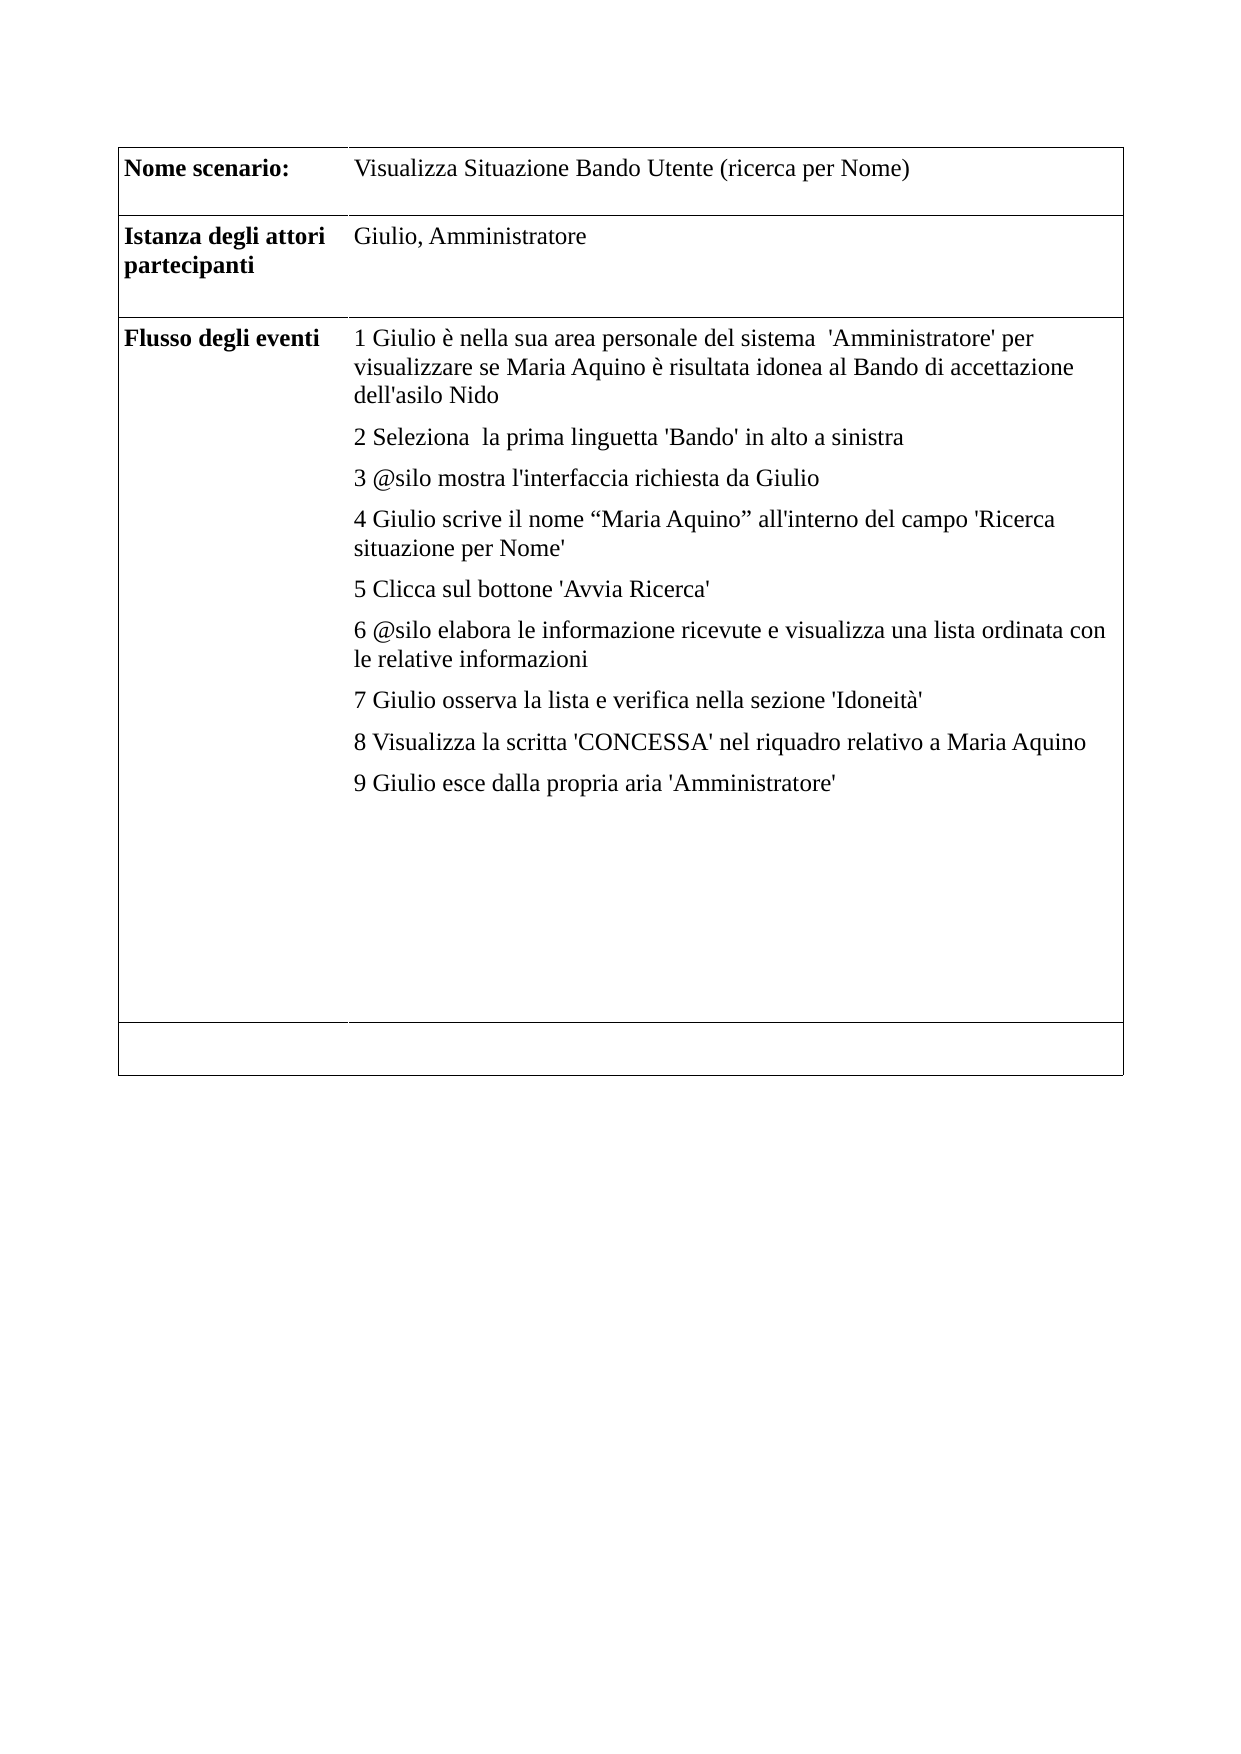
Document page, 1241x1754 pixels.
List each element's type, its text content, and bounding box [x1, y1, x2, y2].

table_header Nome scenario: [119, 148, 348, 215]
table_cell [349, 1023, 1123, 1075]
table_cell Flusso degli eventi [119, 318, 348, 1022]
table_header Visualizza Situazione Bando Utente (ricerca per Nome) [349, 148, 1123, 215]
table_cell 1 Giulio è nella sua area personale del sistema 'Amministratore' per visualizzare se Maria Aquino è risultata idonea al Bando di accettazione dell'asilo Nido 2 Seleziona la prima linguetta 'Bando' in alto a sinistra 3 @silo mostra l'interfaccia richiesta da Giulio 4 Giulio scrive il nome “Maria Aquino” all'interno del campo 'Ricerca situazione per Nome' 5 Clicca sul bottone 'Avvia Ricerca' 6 @silo elabora le informazione ricevute e visualizza una lista ordinata con le relative informazioni 7 Giulio osserva la lista e verifica nella sezione 'Idoneità' 8 Visualizza la scritta 'CONCESSA' nel riquadro relativo a Maria Aquino 9 Giulio esce dalla propria aria 'Amministratore' [349, 318, 1123, 1022]
table_cell [119, 1023, 348, 1075]
table_cell Giulio, Amministratore [349, 216, 1123, 317]
table_cell Istanza degli attori partecipanti [119, 216, 348, 317]
